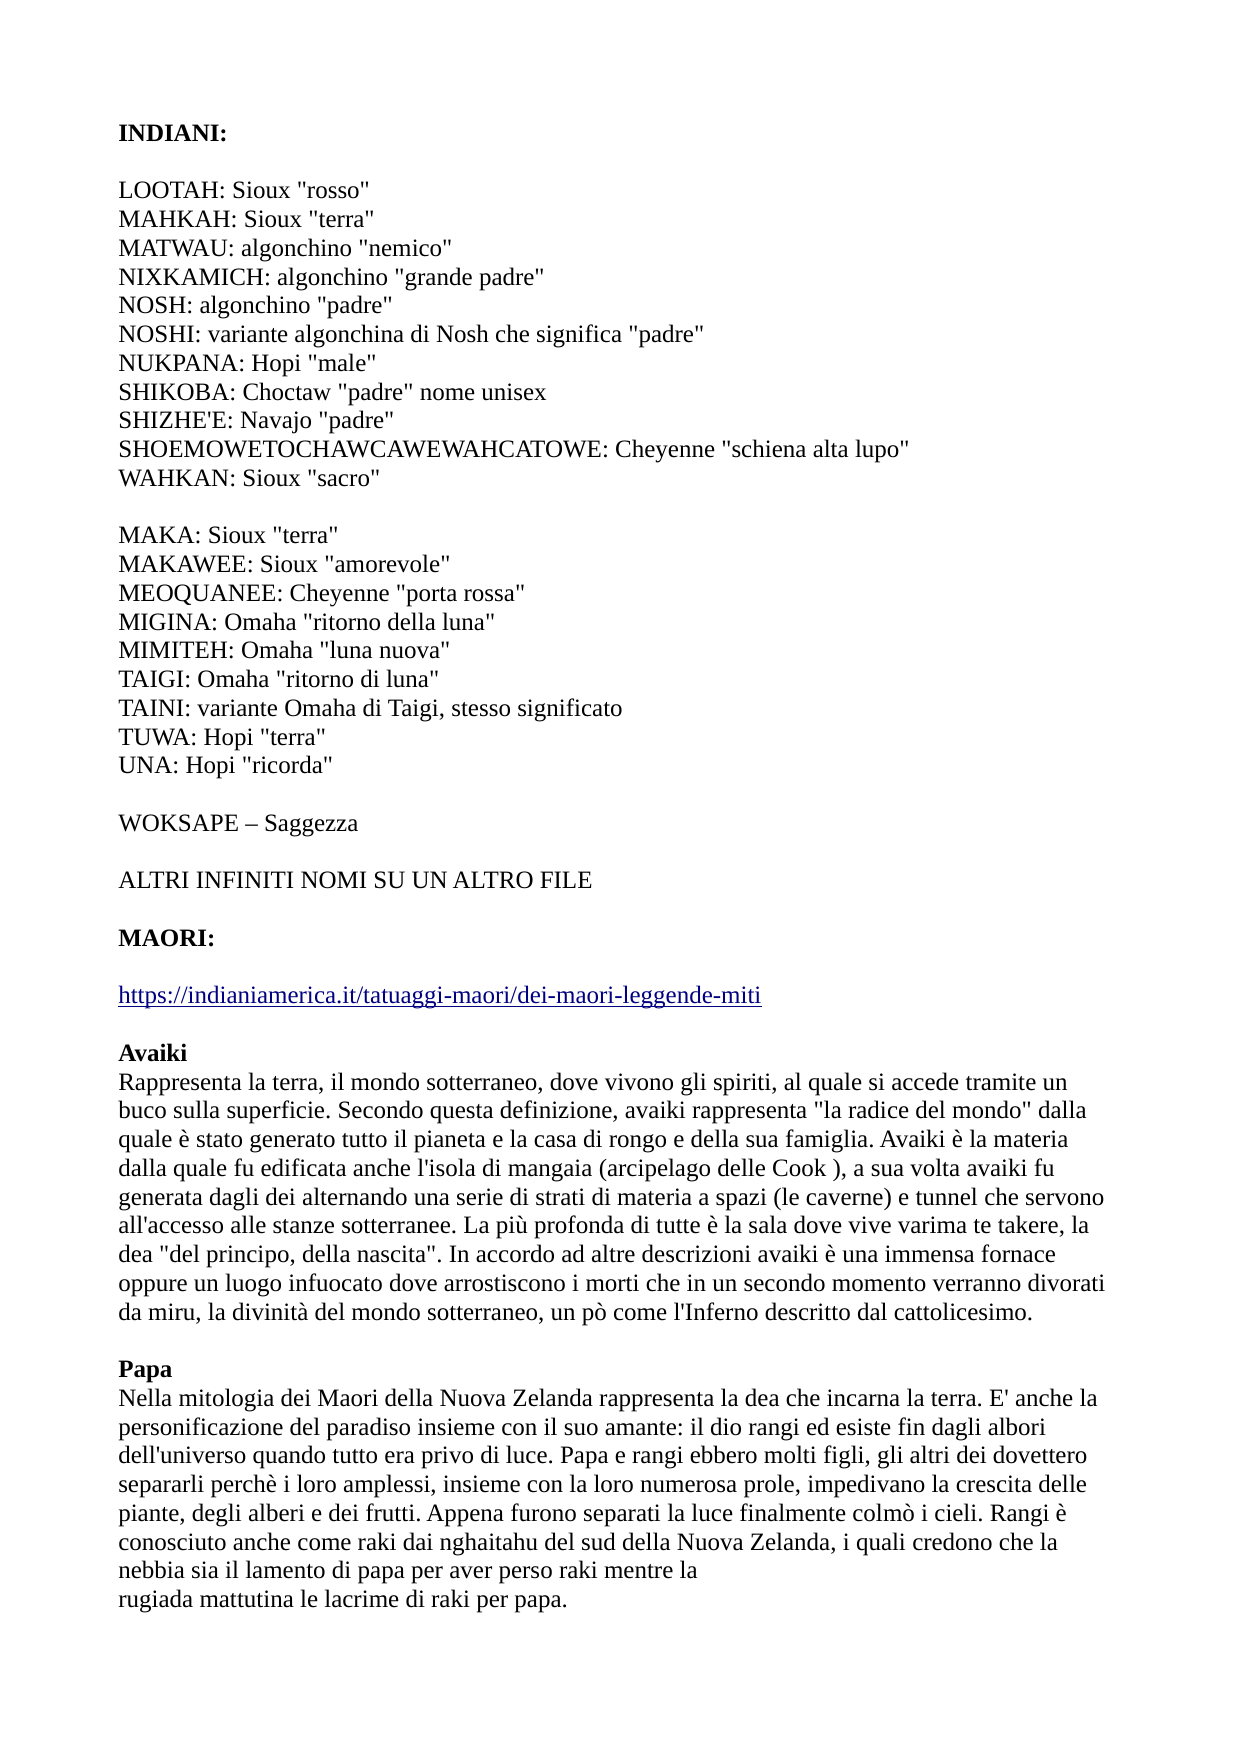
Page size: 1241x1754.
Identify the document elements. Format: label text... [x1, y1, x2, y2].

text TAINI: variante Omaha di Taigi, stesso significato [118, 693, 1122, 722]
text rugiada mattutina le lacrime di raki per papa. [118, 1584, 1122, 1613]
text NOSH: algonchino "padre" [118, 291, 1122, 319]
text TUWA: Hopi "terra" [118, 722, 1122, 751]
text INDIANI: [118, 118, 1122, 147]
text TAIGI: Omaha "ritorno di luna" [118, 664, 1122, 693]
text UNA: Hopi "ricorda" [118, 751, 1122, 779]
text MEOQUANEE: Cheyenne "porta rossa" [118, 578, 1122, 607]
text Rappresenta la terra, il mondo sotterraneo, dove vivono gli spiriti, al quale si accede tramite un buco sulla superficie. Secondo questa definizione, avaiki rappresenta "la radice del mondo" dalla quale è stato generato tutto il pianeta e la casa di rongo e della sua famiglia. Avaiki è la materia dalla quale fu edificata anche l'isola di mangaia (arcipelago delle Cook ), a sua volta avaiki fu generata dagli dei alternando una serie di strati di materia a spazi (le caverne) e tunnel che servono all'accesso alle stanze sotterranee. La più profonda di tutte è la sala dove vive varima te takere, la dea "del principo, della nascita". In accordo ad altre descrizioni avaiki è una immensa fornace oppure un luogo infuocato dove arrostiscono i morti che in un secondo momento verranno divorati da miru, la divinità del mondo sotterraneo, un pò come l'Inferno descritto dal cattolicesimo. [118, 1067, 1122, 1326]
text ALTRI INFINITI NOMI SU UN ALTRO FILE [118, 866, 1122, 894]
text MAORI: [118, 923, 1122, 952]
text Papa [118, 1354, 1122, 1383]
text SHIZHE'E: Navajo "padre" [118, 406, 1122, 434]
text Nella mitologia dei Maori della Nuova Zelanda rappresenta la dea che incarna la terra. E' anche la personificazione del paradiso insieme con il suo amante: il dio rangi ed esiste fin dagli albori dell'universo quando tutto era privo di luce. Papa e rangi ebbero molti figli, gli altri dei dovettero separarli perchè i loro amplessi, insieme con la loro numerosa prole, impedivano la crescita delle piante, degli alberi e dei frutti. Appena furono separati la luce finalmente colmò i cieli. Rangi è conosciuto anche come raki dai nghaitahu del sud della Nuova Zelanda, i quali credono che la nebbia sia il lamento di papa per aver perso raki mentre la [118, 1383, 1122, 1584]
text MIMITEH: Omaha "luna nuova" [118, 636, 1122, 664]
text MATWAU: algonchino "nemico" [118, 233, 1122, 262]
text NUKPANA: Hopi "male" [118, 348, 1122, 377]
text NIXKAMICH: algonchino "grande padre" [118, 262, 1122, 291]
text SHOEMOWETOCHAWCAWEWAHCATOWE: Cheyenne "schiena alta lupo" [118, 434, 1122, 463]
text SHIKOBA: Choctaw "padre" nome unisex [118, 377, 1122, 406]
text MAKAWEE: Sioux "amorevole" [118, 549, 1122, 578]
text WAHKAN: Sioux "sacro" [118, 463, 1122, 492]
text https://indianiamerica.it/tatuaggi-maori/dei-maori-leggende-miti [118, 981, 1122, 1009]
text WOKSAPE – Saggezza [118, 808, 1122, 837]
text MIGINA: Omaha "ritorno della luna" [118, 607, 1122, 636]
text Avaiki [118, 1038, 1122, 1067]
text MAHKAH: Sioux "terra" [118, 204, 1122, 233]
text LOOTAH: Sioux "rosso" [118, 176, 1122, 204]
text MAKA: Sioux "terra" [118, 521, 1122, 549]
text NOSHI: variante algonchina di Nosh che significa "padre" [118, 319, 1122, 348]
